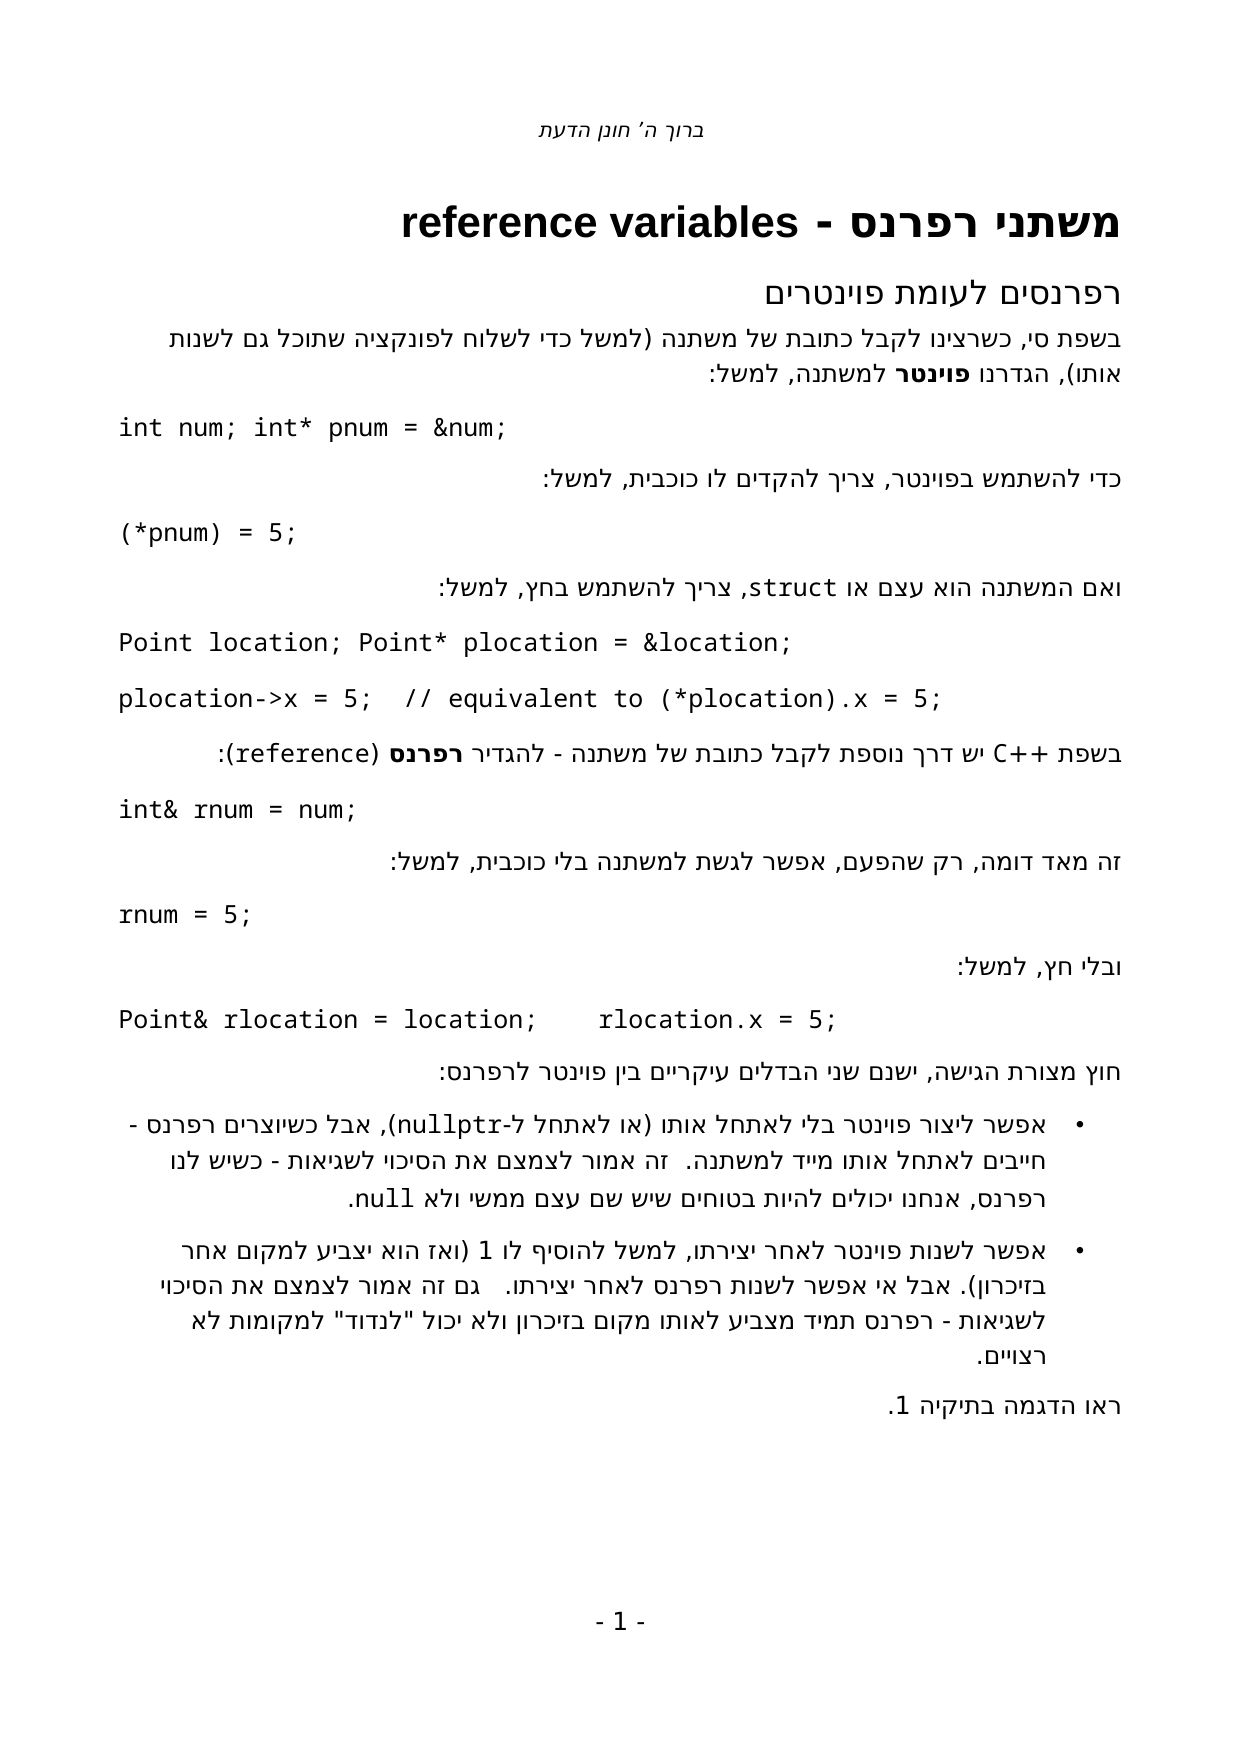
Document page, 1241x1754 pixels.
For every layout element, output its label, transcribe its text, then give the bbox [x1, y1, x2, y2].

text Point& rlocation = location; rlocation.x = 5; [118, 1001, 1122, 1035]
text ראו הדגמה בתיקיה 1. [118, 1391, 1122, 1420]
text Point location; Point* plocation = &location; [118, 625, 1122, 659]
text ואם המשתנה הוא עצם או struct, צריך להשתמש בחץ, למשל: [118, 569, 1122, 604]
text בשפת סי, כשרצינו לקבל כתובת של משתנה (למשל כדי לשלוח לפונקציה שתוכל גם לשנות אותו), הגדרנו פוינטר למשתנה, למשל: [118, 324, 1122, 389]
text בשפת ++C יש דרך נוספת לקבל כתובת של משתנה - להגדיר רפרנס (reference): [118, 736, 1122, 770]
text plocation->x = 5; // equivalent to (*plocation).x = 5; [118, 680, 1122, 714]
text int& rnum = num; [118, 791, 1122, 825]
list אפשר לשנות פוינטר לאחר יצירתו, למשל להוסיף לו 1 (ואז הוא יצביע למקום אחר בזיכרון). אבל אי אפשר לשנות רפרנס לאחר יצירתו. גם זה אמור לצמצם את הסיכוי לשגיאות - רפרנס תמיד מצביע לאותו מקום בזיכרון ולא יכול "לנדוד" למקומות לא רצויים. [118, 1237, 1084, 1371]
list אפשר ליצור פוינטר בלי לאתחל אותו (או לאתחל ל-nullptr), אבל כשיוצרים רפרנס - חייבים לאתחל אותו מייד למשתנה. זה אמור לצמצם את הסיכוי לשגיאות - כשיש לנו רפרנס, אנחנו יכולים להיות בטוחים שיש שם עצם ממשי ולא null. [118, 1106, 1084, 1215]
subtitle רפרנסים לעומת פוינטרים [118, 273, 1122, 312]
text ובלי חץ, למשל: [118, 952, 1122, 981]
text כדי להשתמש בפוינטר, צריך להקדים לו כוכבית, למשל: [118, 464, 1122, 494]
text חוץ מצורת הגישה, ישנם שני הבדלים עיקריים בין פוינטר לרפרנס: [118, 1057, 1122, 1086]
text (*pnum) = 5; [118, 514, 1122, 548]
text int num; int* pnum = &num; [118, 409, 1122, 443]
subtitle משתני רפרנס - reference variables [118, 197, 1122, 248]
text זה מאד דומה, רק שהפעם, אפשר לגשת למשתנה בלי כוכבית, למשל: [118, 847, 1122, 876]
text rnum = 5; [118, 896, 1122, 930]
